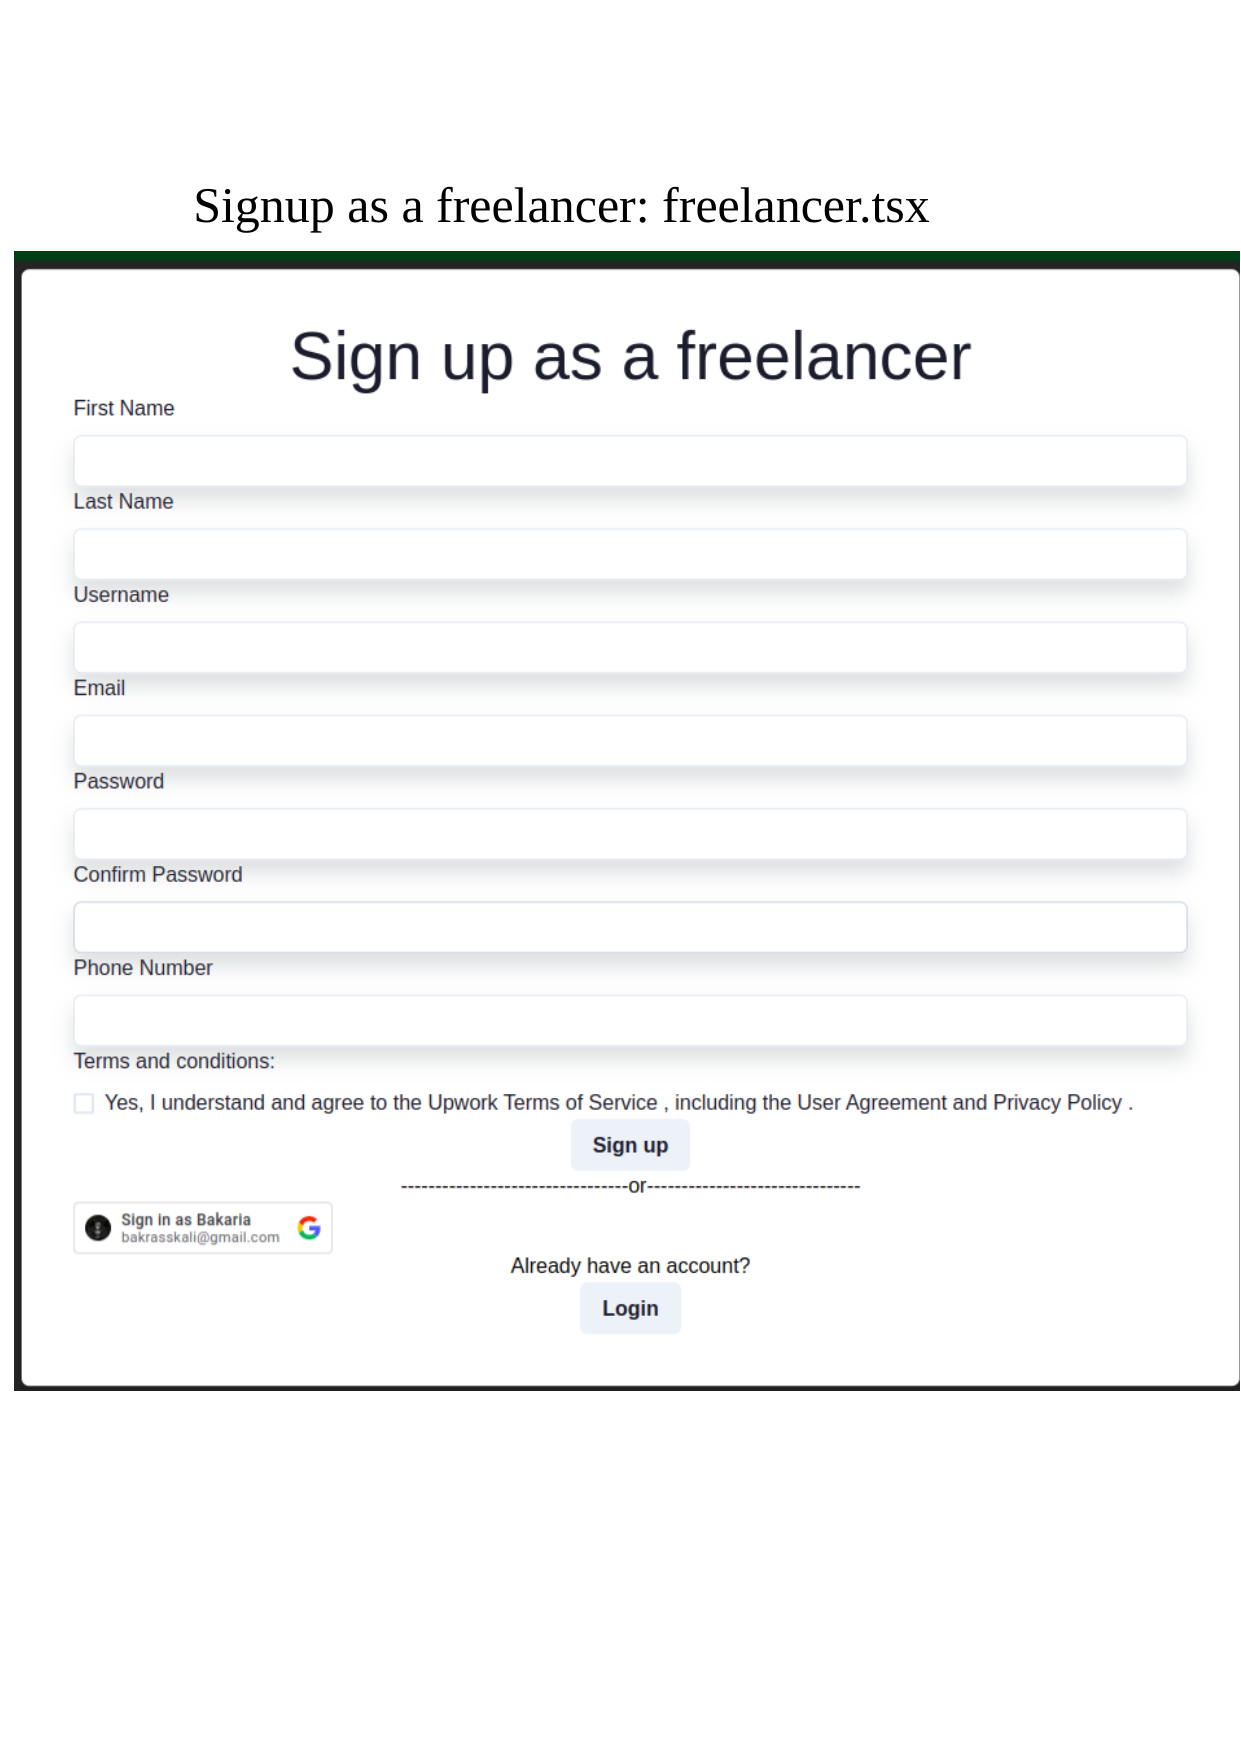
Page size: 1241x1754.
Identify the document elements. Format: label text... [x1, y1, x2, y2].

list [156, 1391, 1122, 1563]
list Signup as a freelancer: freelancer.tsx [156, 118, 1122, 233]
picture [14, 251, 1240, 1391]
list [156, 233, 1122, 251]
